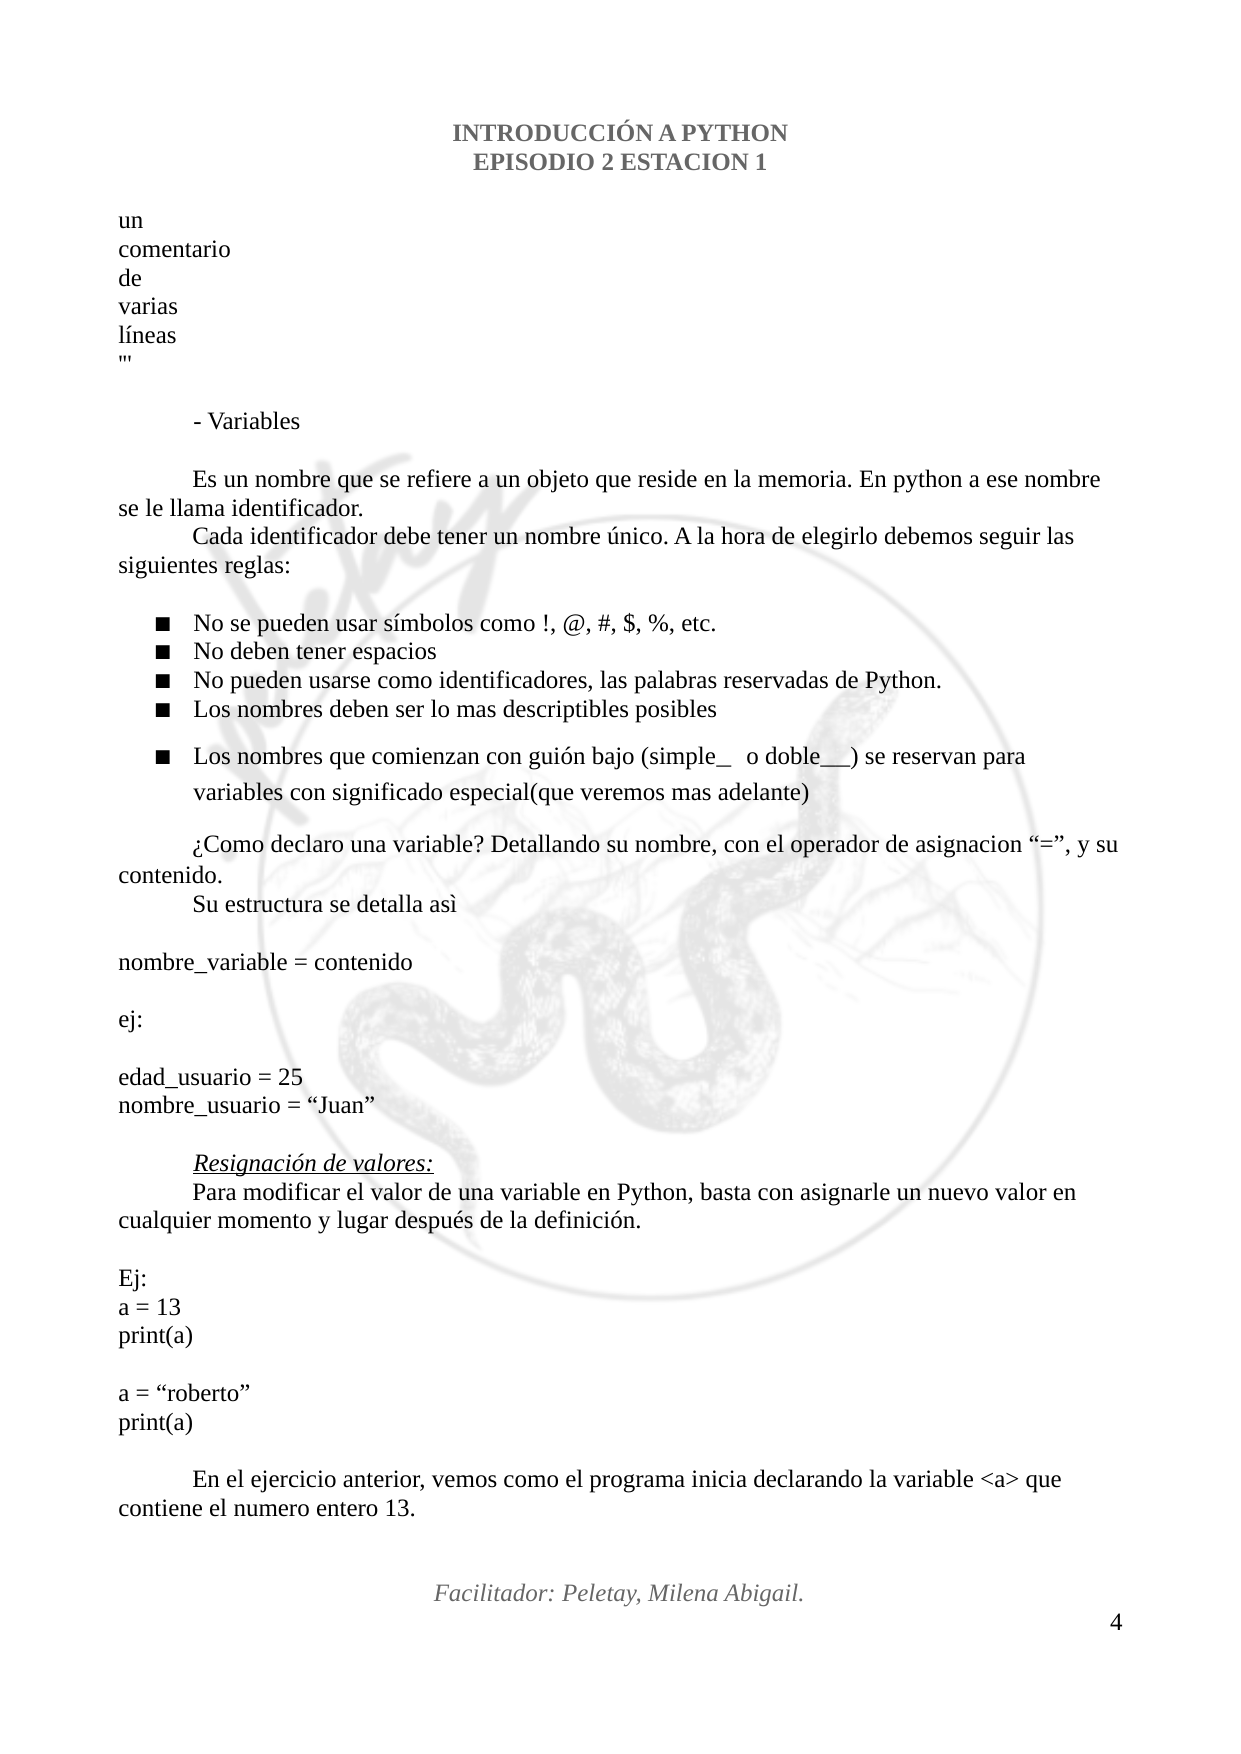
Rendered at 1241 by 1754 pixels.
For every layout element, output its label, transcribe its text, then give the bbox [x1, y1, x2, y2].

text a = 13 [118, 1292, 1122, 1320]
text edad_usuario = 25 [118, 1062, 1122, 1090]
text de [118, 263, 1122, 291]
text nombre_variable = contenido [118, 947, 1122, 975]
text print(a) [118, 1407, 1122, 1435]
text Cada identificador debe tener un nombre único. A la hora de elegirlo debemos seguir las siguientes reglas: [118, 521, 1122, 579]
text ej: [118, 1004, 1122, 1033]
text Su estructura se detalla asì [118, 889, 1122, 918]
text Ej: [118, 1263, 1122, 1292]
list Los nombres deben ser lo mas descriptibles posibles [156, 694, 1122, 723]
text nombre_usuario = “Juan” [118, 1090, 1122, 1119]
list - Variables [156, 406, 1122, 435]
text Es un nombre que se refiere a un objeto que reside en la memoria. En python a ese nombre se le llama identificador. [118, 464, 1122, 521]
text comentario [118, 234, 1122, 263]
text a = “roberto” [118, 1378, 1122, 1407]
text print(a) [118, 1320, 1122, 1349]
text líneas [118, 320, 1122, 349]
text un [118, 205, 1122, 234]
list Los nombres que comienzan con guión bajo (simple_ o doble__) se reservan para variables con significado especial(que veremos mas adelante) [156, 741, 1122, 805]
list No deben tener espacios [156, 636, 1122, 665]
list Resignación de valores: [156, 1148, 1122, 1177]
text En el ejercicio anterior, vemos como el programa inicia declarando la variable <a> que contiene el numero entero 13. [118, 1464, 1122, 1522]
list No se pueden usar símbolos como !, @, #, $, %, etc. [156, 608, 1122, 636]
text Para modificar el valor de una variable en Python, basta con asignarle un nuevo valor en cualquier momento y lugar después de la definición. [118, 1177, 1122, 1234]
text ''' [118, 349, 1122, 378]
text ¿Como declaro una variable? Detallando su nombre, con el operador de asignacion “=”, y su contenido. [118, 824, 1122, 889]
text varias [118, 291, 1122, 320]
list No pueden usarse como identificadores, las palabras reservadas de Python. [156, 665, 1122, 694]
